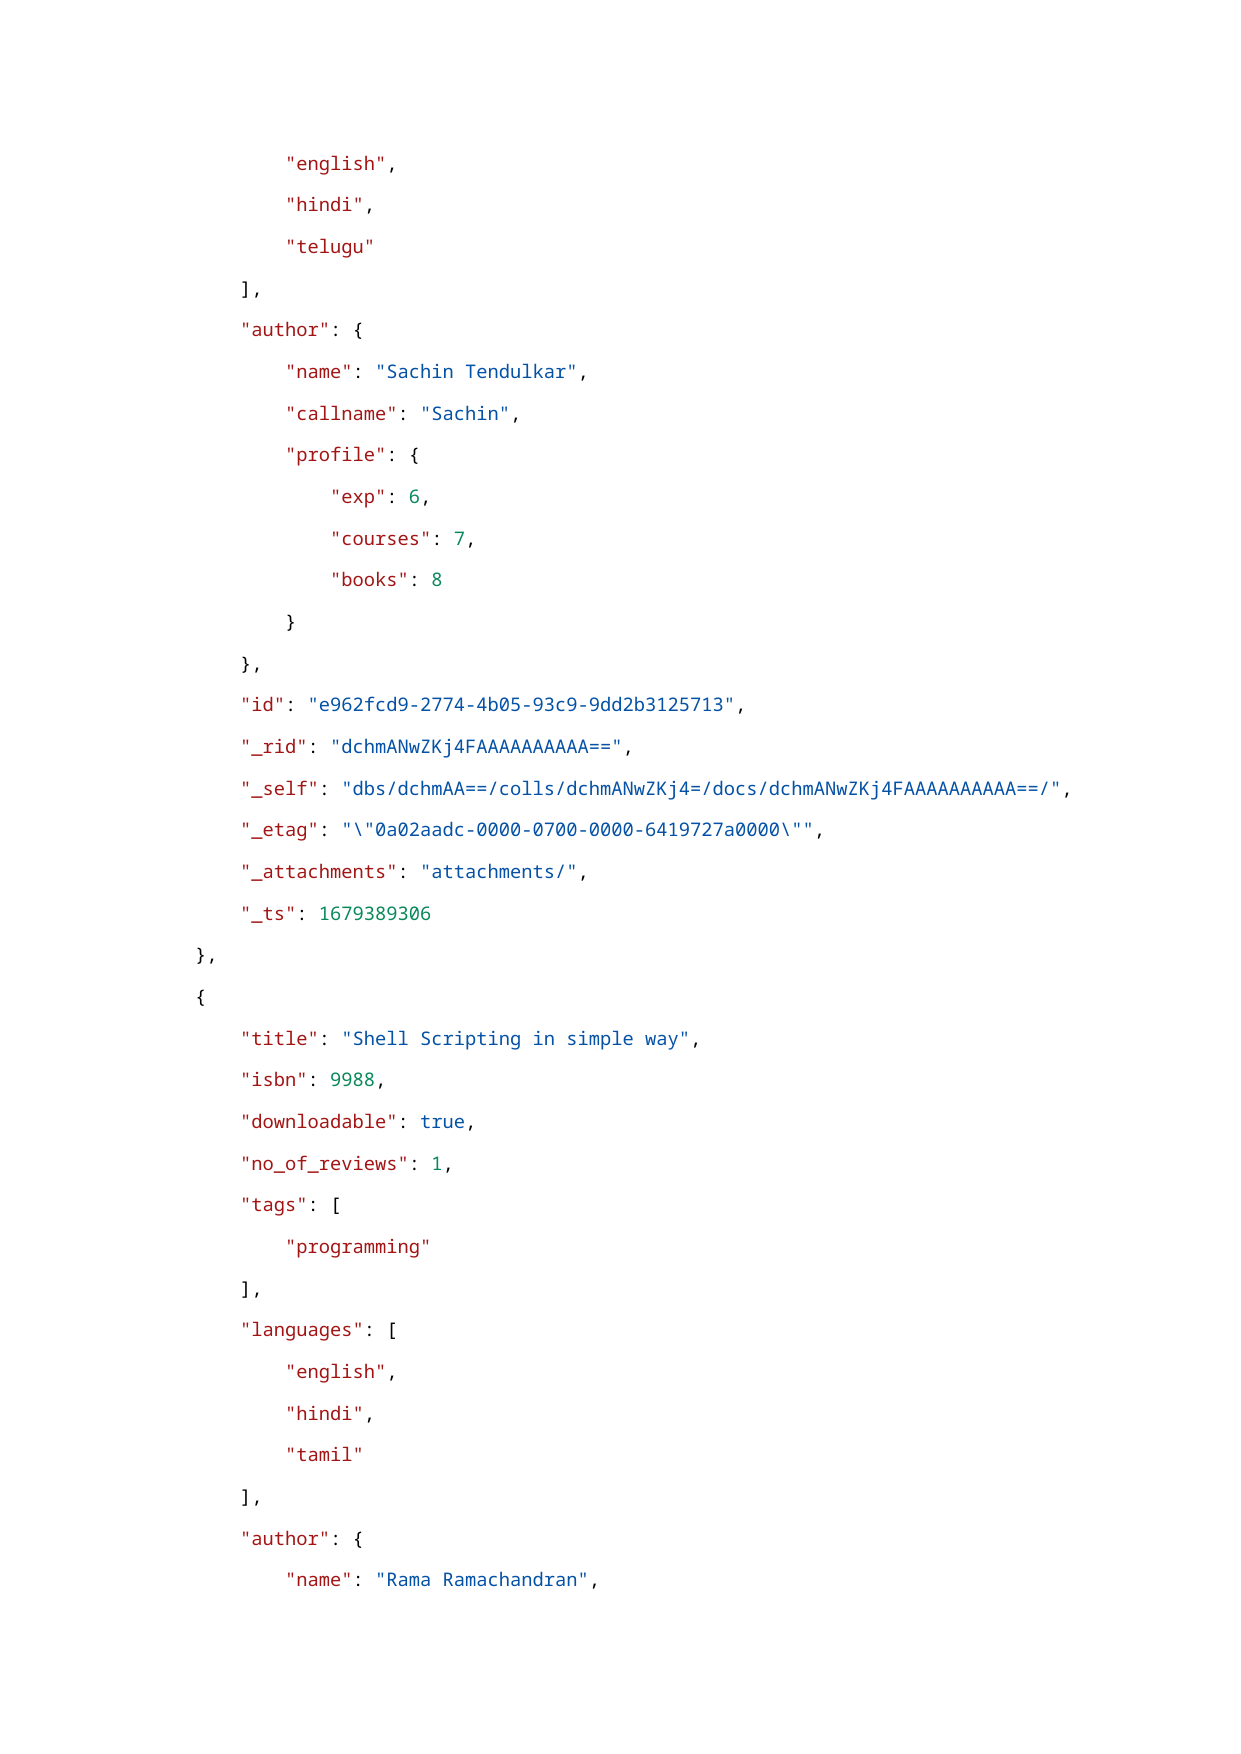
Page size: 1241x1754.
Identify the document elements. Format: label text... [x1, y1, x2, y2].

text }, [150, 942, 1090, 967]
text "programming" [150, 1233, 1090, 1258]
text "_etag": "\"0a02aadc-0000-0700-0000-6419727a0000\"", [150, 817, 1090, 842]
text "isbn": 9988, [150, 1067, 1090, 1092]
text "_self": "dbs/dchmAA==/colls/dchmANwZKj4=/docs/dchmANwZKj4FAAAAAAAAAA==/", [150, 775, 1090, 800]
text "tags": [ [150, 1192, 1090, 1217]
text "title": "Shell Scripting in simple way", [150, 1025, 1090, 1050]
text "books": 8 [150, 567, 1090, 592]
text "hindi", [150, 192, 1090, 217]
text ], [150, 1483, 1090, 1508]
text "name": "Rama Ramachandran", [150, 1567, 1090, 1592]
text "author": { [150, 1525, 1090, 1550]
text } [150, 608, 1090, 633]
text "courses": 7, [150, 525, 1090, 550]
text "english", [150, 150, 1090, 175]
text "profile": { [150, 442, 1090, 467]
text "no_of_reviews": 1, [150, 1150, 1090, 1175]
text { [150, 983, 1090, 1008]
text "_rid": "dchmANwZKj4FAAAAAAAAAA==", [150, 733, 1090, 758]
text "author": { [150, 317, 1090, 342]
text "hindi", [150, 1400, 1090, 1425]
text "_attachments": "attachments/", [150, 858, 1090, 883]
text }, [150, 650, 1090, 675]
text "exp": 6, [150, 483, 1090, 508]
text "tamil" [150, 1442, 1090, 1467]
text "downloadable": true, [150, 1108, 1090, 1133]
text "name": "Sachin Tendulkar", [150, 358, 1090, 383]
text "telugu" [150, 233, 1090, 258]
text "languages": [ [150, 1317, 1090, 1342]
text ], [150, 1275, 1090, 1300]
text "callname": "Sachin", [150, 400, 1090, 425]
text "english", [150, 1358, 1090, 1383]
text ], [150, 275, 1090, 300]
text "_ts": 1679389306 [150, 900, 1090, 925]
text "id": "e962fcd9-2774-4b05-93c9-9dd2b3125713", [150, 692, 1090, 717]
